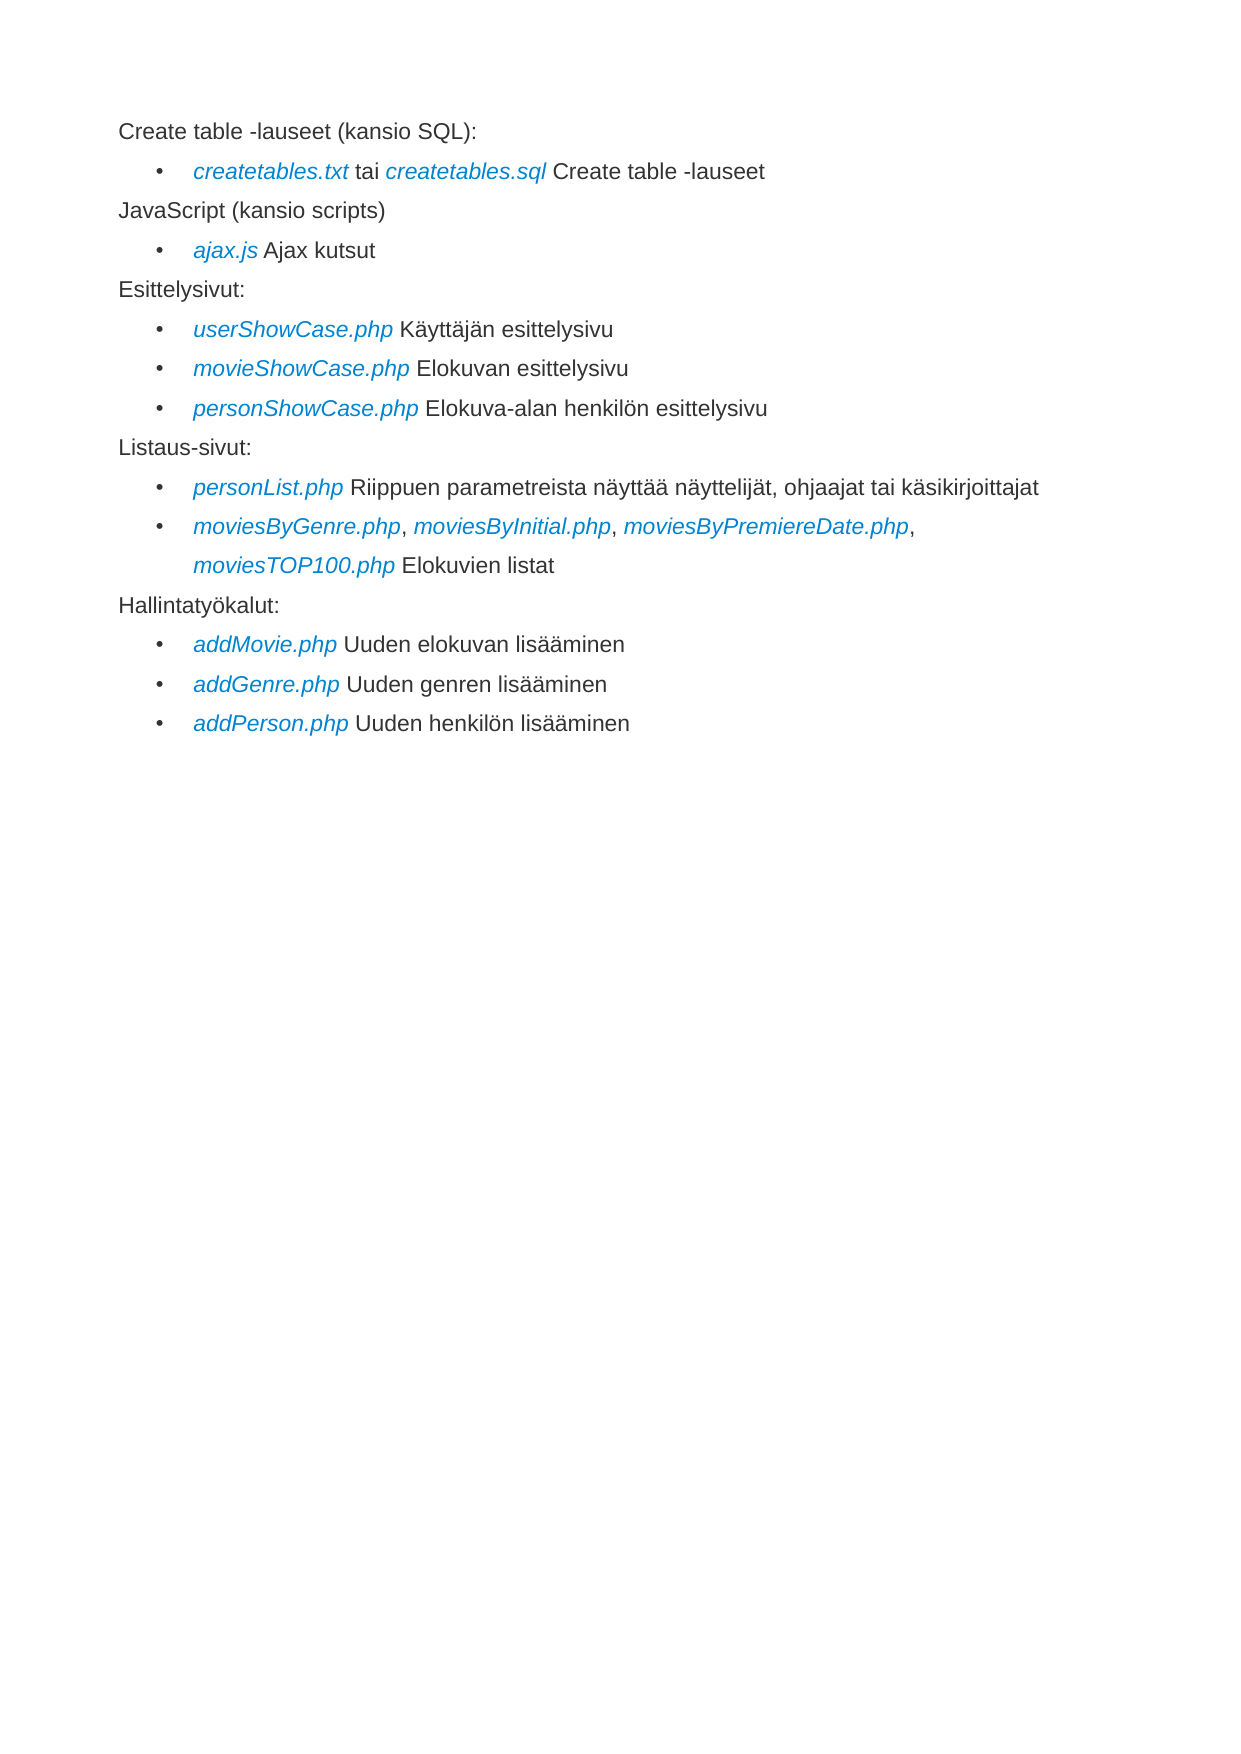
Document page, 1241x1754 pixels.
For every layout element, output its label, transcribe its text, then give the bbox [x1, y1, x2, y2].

text Esittelysivut: [118, 276, 1122, 302]
list movieShowCase.php Elokuvan esittelysivu [156, 355, 1122, 381]
list userShowCase.php Käyttäjän esittelysivu [156, 316, 1122, 342]
list moviesByGenre.php, moviesByInitial.php, moviesByPremiereDate.php, moviesTOP100.php Elokuvien listat [156, 513, 1122, 579]
list createtables.txt tai createtables.sql Create table -lauseet [156, 158, 1122, 184]
list personList.php Riippuen parametreista näyttää näyttelijät, ohjaajat tai käsikirjoittajat [156, 473, 1122, 500]
list addGenre.php Uuden genren lisääminen [156, 671, 1122, 697]
list personShowCase.php Elokuva-alan henkilön esittelysivu [156, 394, 1122, 421]
text JavaScript (kansio scripts) [118, 197, 1122, 223]
text Create table -lauseet (kansio SQL): [118, 118, 1122, 144]
text Listaus-sivut: [118, 434, 1122, 460]
list addPerson.php Uuden henkilön lisääminen [156, 710, 1122, 737]
text Hallintatyökalut: [118, 592, 1122, 618]
list addMovie.php Uuden elokuvan lisääminen [156, 631, 1122, 658]
list ajax.js Ajax kutsut [156, 237, 1122, 263]
